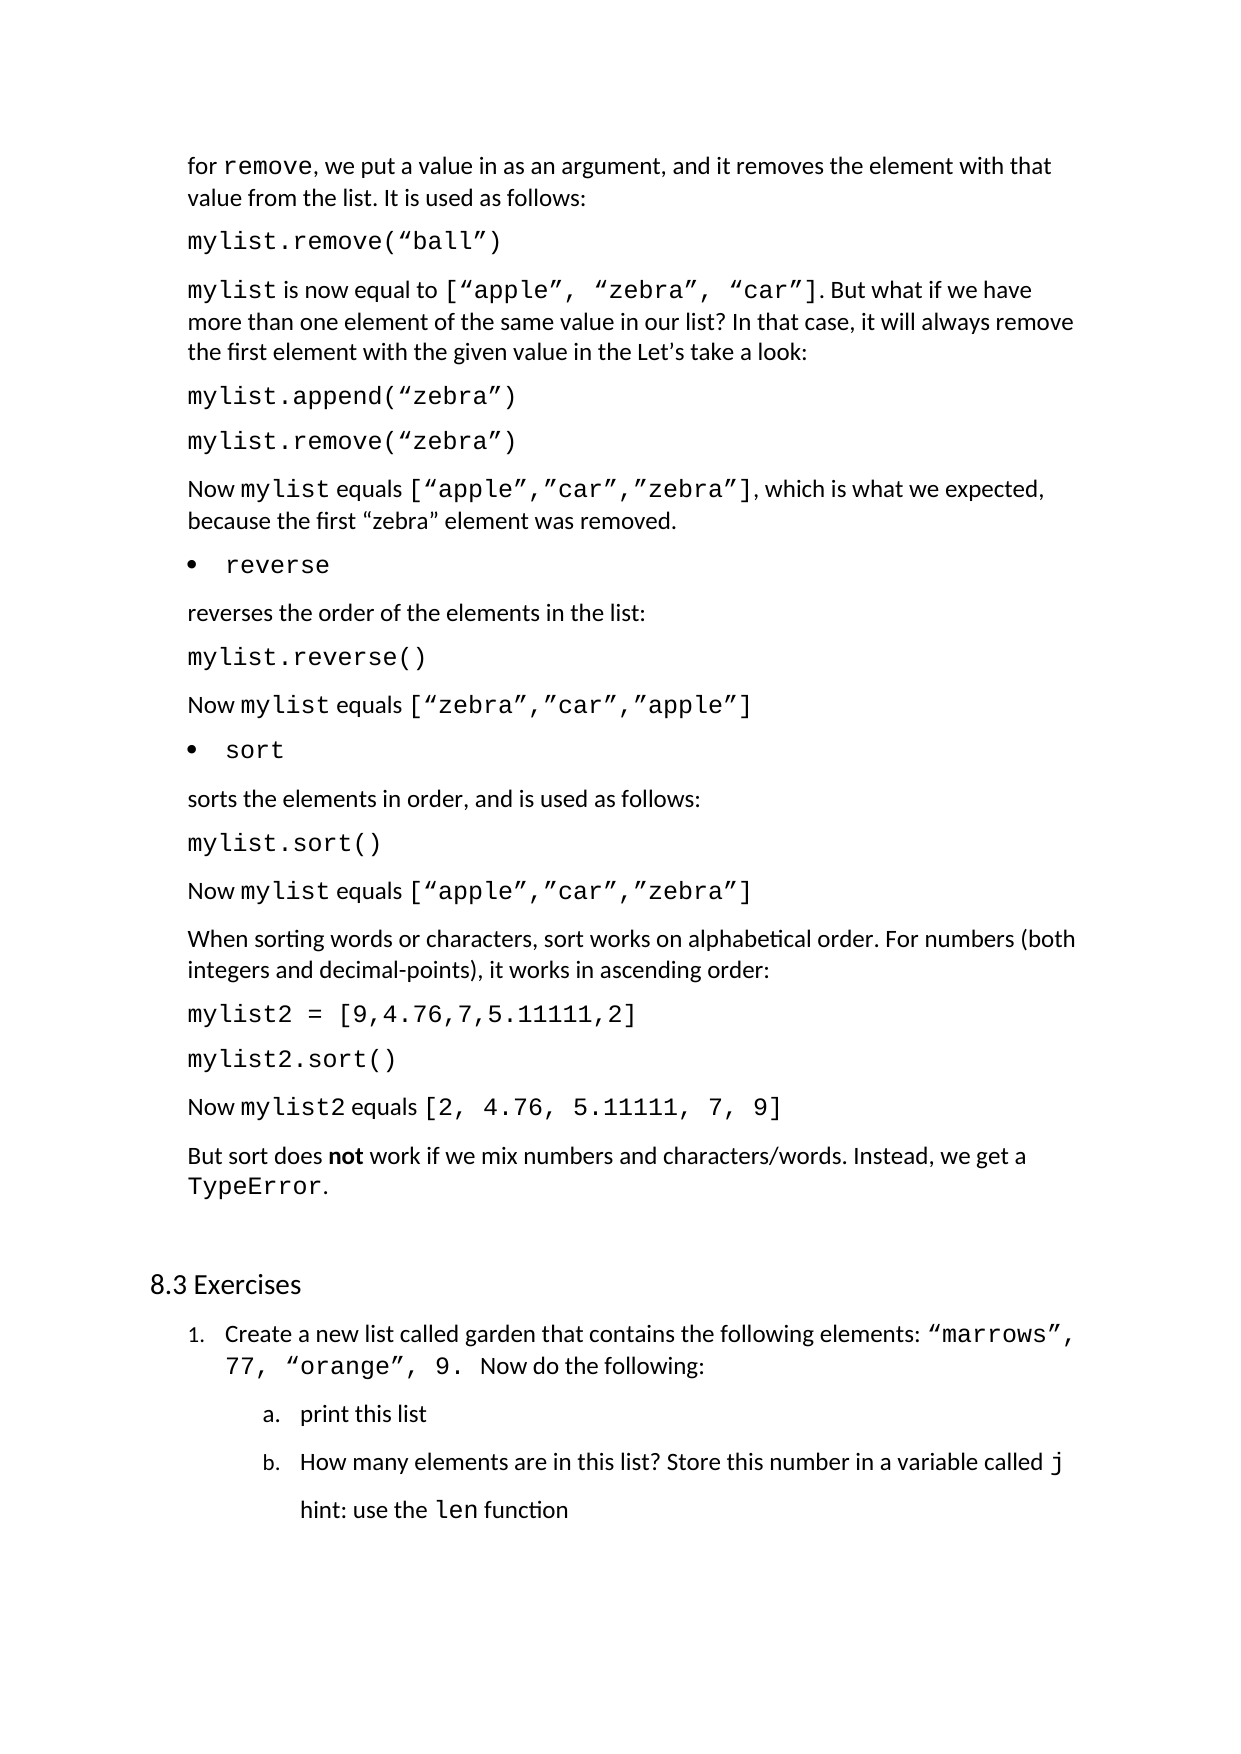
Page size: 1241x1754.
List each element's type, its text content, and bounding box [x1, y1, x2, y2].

list reverse [187, 552, 1090, 581]
text sorts the elements in order, and is used as follows: [187, 783, 1090, 813]
text mylist.sort() [150, 830, 1090, 858]
text reverses the order of the elements in the list: [187, 597, 1090, 628]
text for remove, we put a value in as an argument, and it removes the element with that value from the list. It is used as follows: [187, 150, 1090, 212]
text mylist.reverse() [150, 644, 1090, 673]
text 8.3 Exercises [150, 1266, 1090, 1302]
text Now mylist2 equals [2, 4.76, 5.11111, 7, 9] [187, 1091, 1090, 1123]
text Now mylist equals [“apple”,”car”,”zebra”], which is what we expected, because the first “zebra” element was removed. [187, 473, 1090, 536]
text mylist2 = [9,4.76,7,5.11111,2] [187, 1001, 1090, 1030]
text mylist is now equal to [“apple”, “zebra”, “car”]. But what if we have more than one element of the same value in our list? In that case, it will always remove the first element with the given value in the Let’s take a look: [187, 274, 1090, 367]
text Now mylist equals [“apple”,”car”,”zebra”] [187, 875, 1090, 907]
text When sorting words or characters, sort works on alphabetical order. For numbers (both integers and decimal-points), it works in ascending order: [187, 924, 1090, 985]
list hint: use the len function [300, 1494, 1090, 1526]
list Create a new list called garden that contains the following elements: “marrows”, 77, “orange”, 9. Now do the following: [187, 1318, 1090, 1382]
text mylist.remove(“zebra”) [150, 428, 1090, 457]
text Now mylist equals [“zebra”,”car”,”apple”] [187, 689, 1090, 721]
text mylist.append(“zebra”) [150, 383, 1090, 412]
list How many elements are in this list? Store this number in a variable called j [262, 1446, 1090, 1477]
text But sort does not work if we mix numbers and characters/words. Instead, we get a TypeError. [187, 1140, 1090, 1202]
list sort [187, 738, 1090, 766]
text mylist2.sort() [187, 1046, 1090, 1075]
list print this list [262, 1398, 1090, 1429]
text mylist.remove(“ball”) [150, 229, 1090, 257]
